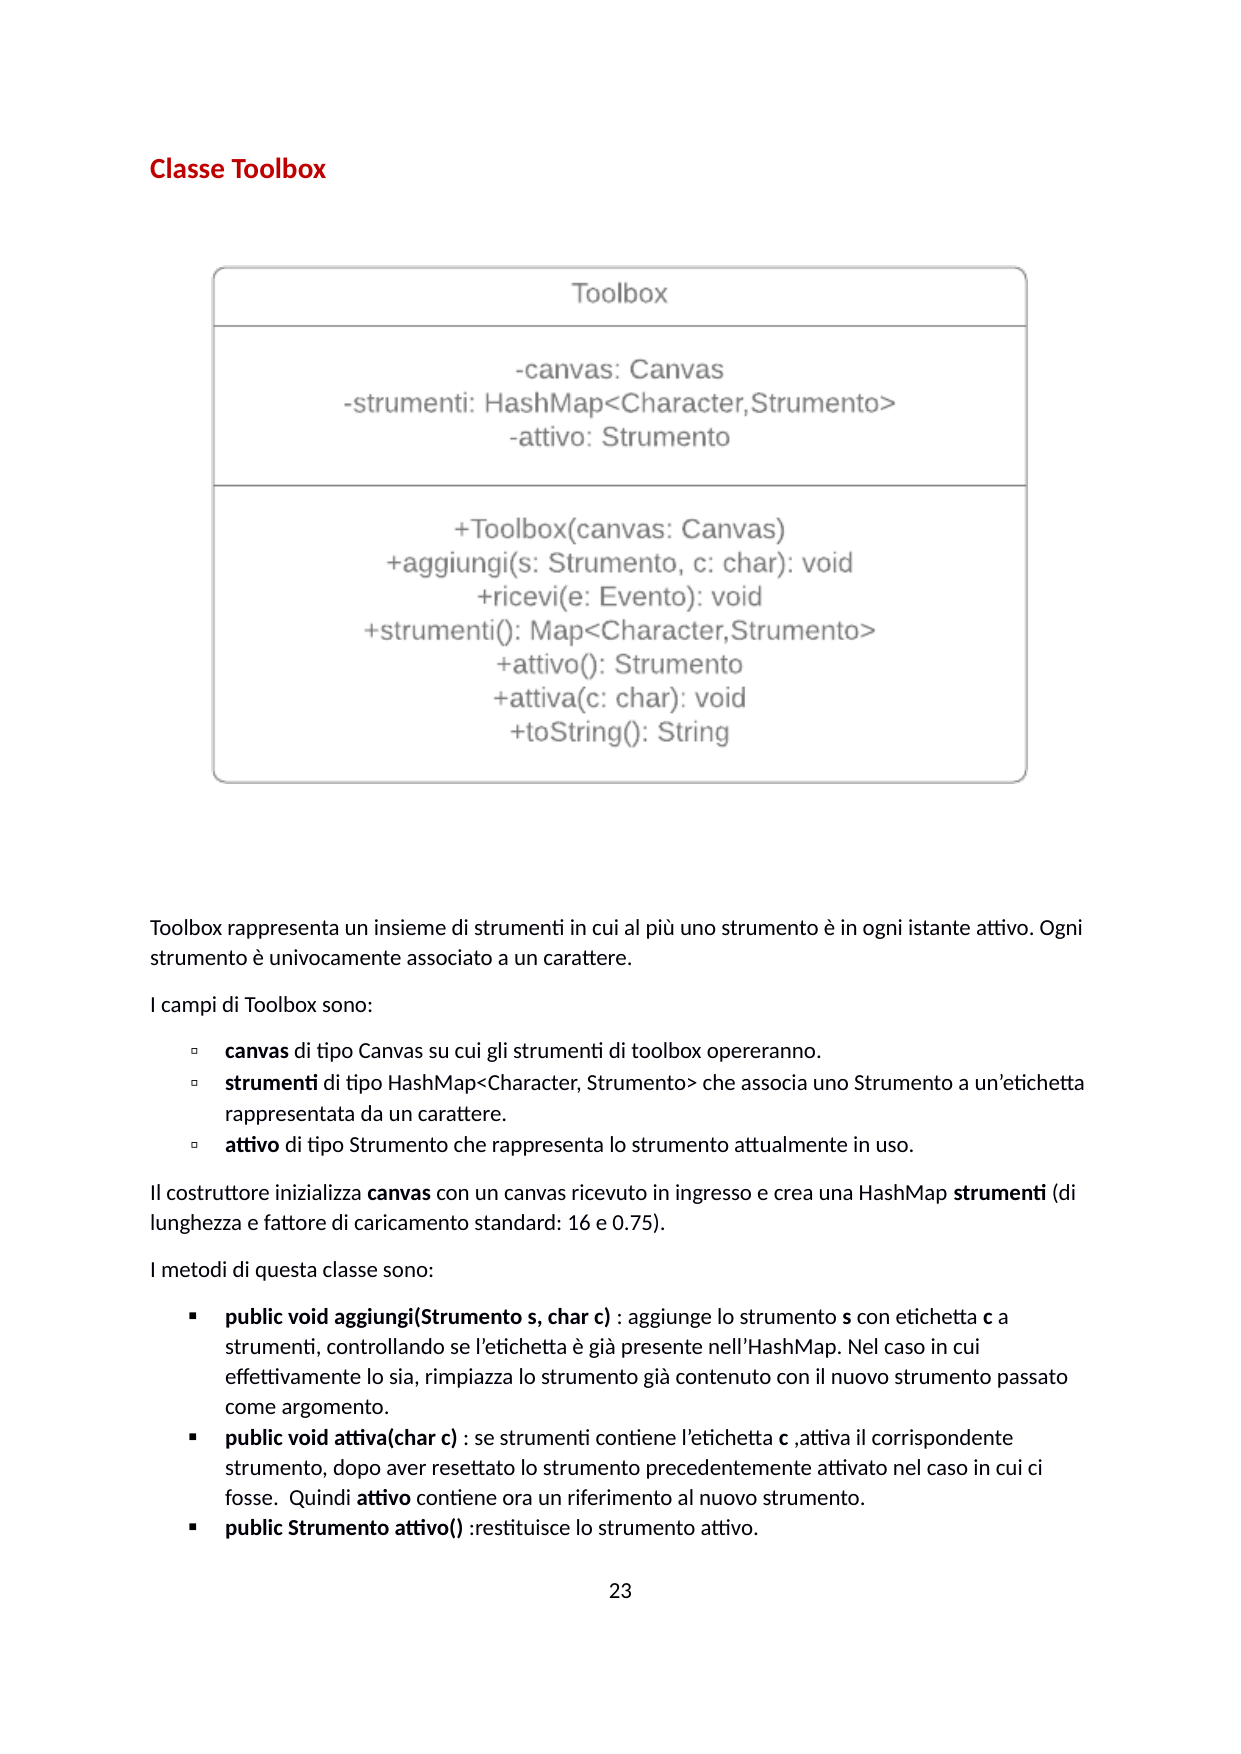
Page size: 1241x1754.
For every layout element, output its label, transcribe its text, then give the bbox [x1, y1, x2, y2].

picture [151, 205, 1089, 845]
list public void attiva(char c) : se strumenti contiene l’etichetta c ,attiva il corrispondente strumento, dopo aver resettato lo strumento precedentemente attivato nel caso in cui ci fosse. Quindi attivo contiene ora un riferimento al nuovo strumento. [187, 1423, 1090, 1511]
text Classe Toolbox [150, 150, 1090, 186]
list public void aggiungi(Strumento s, char c) : aggiunge lo strumento s con etichetta c a strumenti, controllando se l’etichetta è già presente nell’HashMap. Nel caso in cui effettivamente lo sia, rimpiazza lo strumento già contenuto con il nuovo strumento passato come argomento. [187, 1302, 1090, 1420]
list strumenti di tipo HashMap<Character, Strumento> che associa uno Strumento a un’etichetta rappresentata da un carattere. [187, 1068, 1090, 1127]
list canvas di tipo Canvas su cui gli strumenti di toolbox opereranno. [187, 1037, 1090, 1066]
text Il costruttore inizializza canvas con un canvas ricevuto in ingresso e crea una HashMap strumenti (di lunghezza e fattore di caricamento standard: 16 e 0.75). [150, 1178, 1090, 1236]
text I metodi di questa classe sono: [150, 1255, 1090, 1283]
text Toolbox rappresenta un insieme di strumenti in cui al più uno strumento è in ogni istante attivo. Ogni strumento è univocamente associato a un carattere. [150, 913, 1090, 971]
list public Strumento attivo() :restituisce lo strumento attivo. [187, 1513, 1090, 1541]
text I campi di Toolbox sono: [150, 990, 1090, 1018]
list attivo di tipo Strumento che rappresenta lo strumento attualmente in uso. [187, 1130, 1090, 1159]
